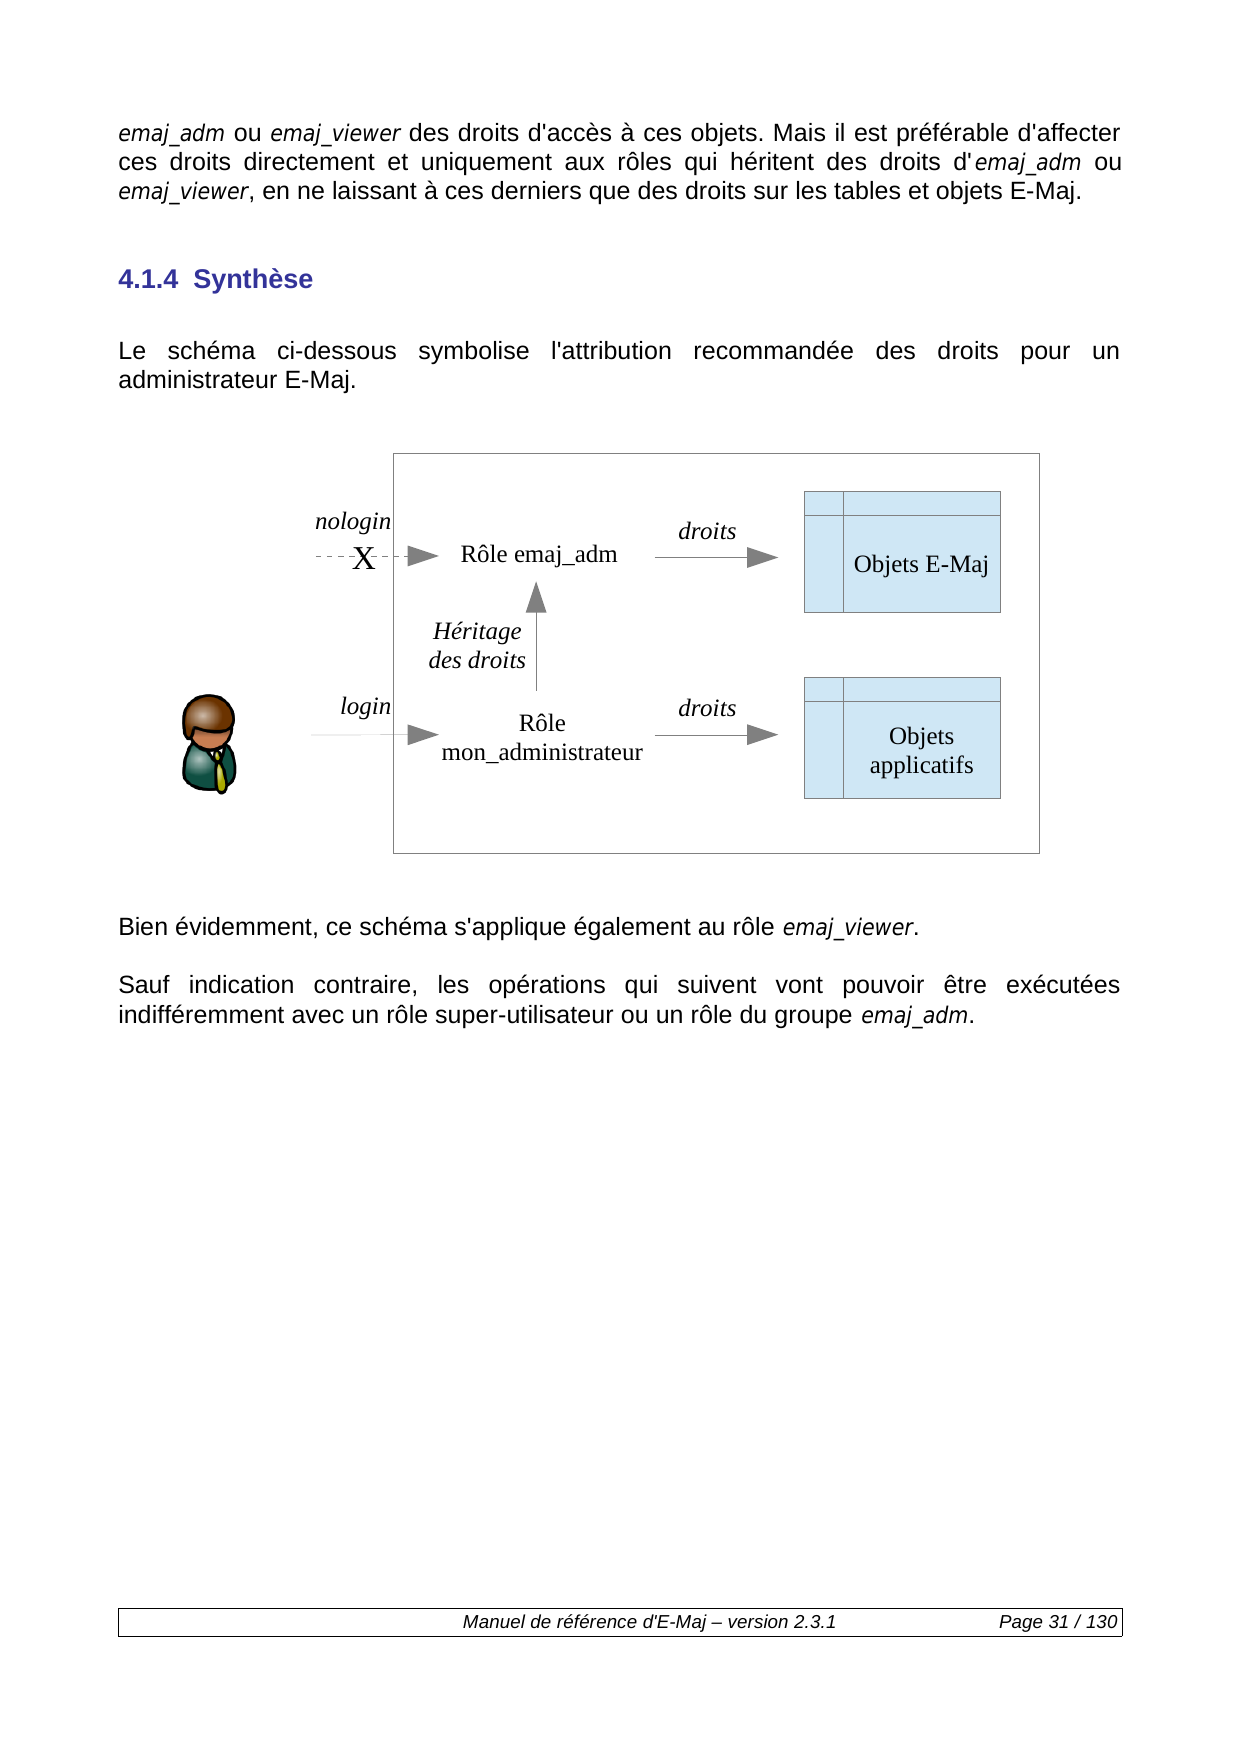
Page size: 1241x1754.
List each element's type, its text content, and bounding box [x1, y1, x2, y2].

text Le schéma ci-dessous symbolise l'attribution recommandée des droits pour un administrateur E-Maj. [118, 336, 1122, 394]
text Sauf indication contraire, les opérations qui suivent vont pouvoir être exécutées indifféremment avec un rôle super-utilisateur ou un rôle du groupe emaj_adm. [118, 970, 1122, 1028]
picture [159, 690, 258, 796]
text emaj_adm ou emaj_viewer des droits d'accès à ces objets. Mais il est préférable d'affecter ces droits directement et uniquement aux rôles qui héritent des droits d'emaj_adm ou emaj_viewer, en ne laissant à ces derniers que des droits sur les tables et objets E-Maj. [118, 118, 1122, 205]
subtitle Synthèse [118, 263, 1122, 294]
text Bien évidemment, ce schéma s'applique également au rôle emaj_viewer. [118, 912, 1122, 941]
